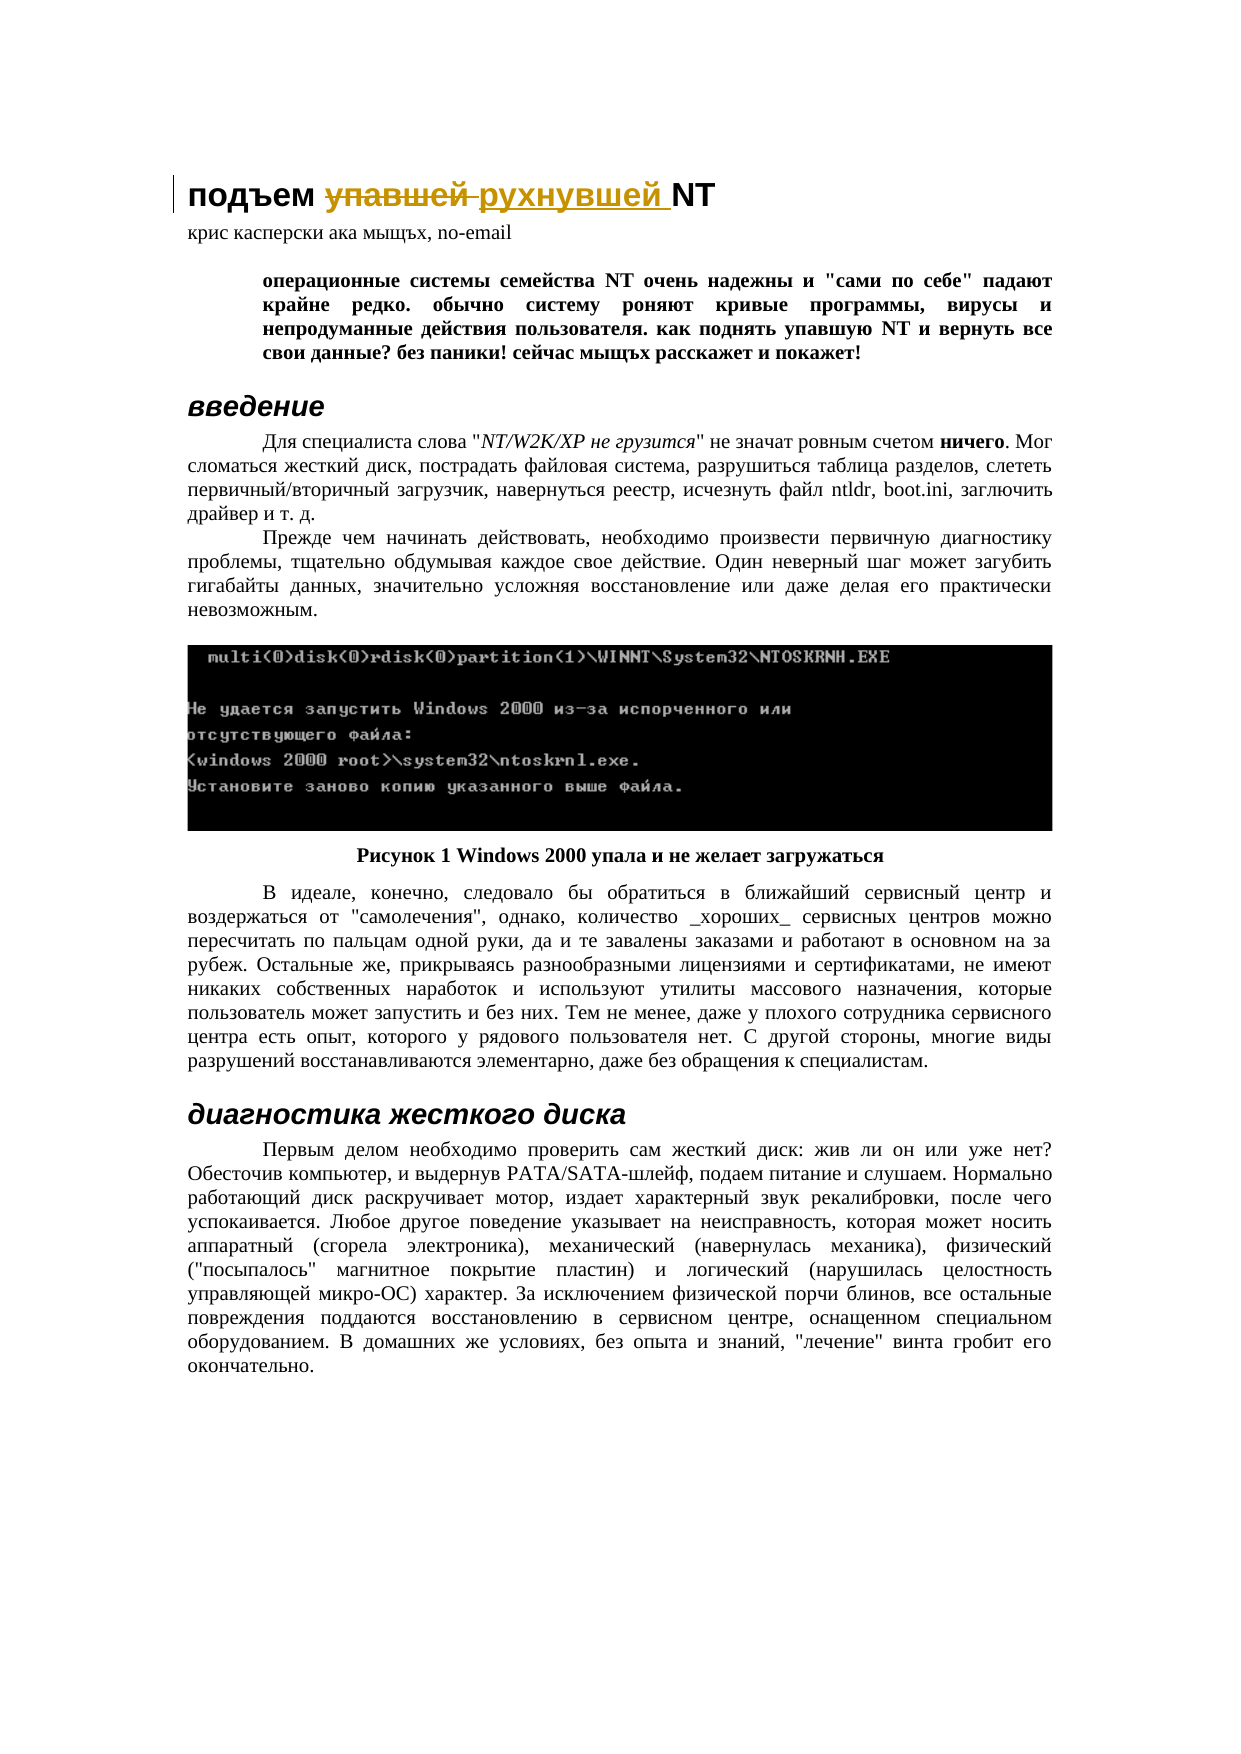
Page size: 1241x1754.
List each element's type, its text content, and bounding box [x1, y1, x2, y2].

text операционные системы семейства NT очень надежны и "сами по себе" падают крайне редко. обычно систему роняют кривые программы, вирусы и непродуманные действия пользователя. как поднять упавшую NT и вернуть все свои данные? без паники! сейчас мыщъх расскажет и покажет! [262, 268, 1053, 364]
text Для специалиста слова "NT/W2K/XP не грузится" не значат ровным счетом ничего. Мог сломаться жесткий диск, пострадать файловая система, разрушиться таблица разделов, слететь первичный/вторичный загрузчик, навернуться реестр, исчезнуть файл ntldr, boot.ini, заглючить драйвер и т. д. [187, 429, 1053, 525]
text Первым делом необходимо проверить сам жесткий диск: жив ли он или уже нет? Обесточив компьютер, и выдернув PATA/SATA-шлейф, подаем питание и слушаем. Нормально работающий диск раскручивает мотор, издает характерный звук рекалибровки, после чего успокаивается. Любое другое поведение указывает на неисправность, которая может носить аппаратный (сгорела электроника), механический (навернулась механика), физический ("посыпалось" магнитное покрытие пластин) и логический (нарушилась целостность управляющей микро-ОС) характер. За исключением физической порчи блинов, все остальные повреждения поддаются восстановлению в сервисном центре, оснащенном специальном оборудованием. В домашних же условиях, без опыта и знаний, "лечение" винта гробит его окончательно. [187, 1137, 1053, 1377]
text крис касперски ака мыщъх, no-email [187, 220, 1053, 244]
picture [187, 645, 1053, 831]
subtitle введение [187, 389, 1053, 423]
subtitle подъем рухнувшей NT [187, 175, 1053, 213]
subtitle диагностика жесткого диска [187, 1097, 1053, 1131]
text Прежде чем начинать действовать, необходимо произвести первичную диагностику проблемы, тщательно обдумывая каждое свое действие. Один неверный шаг может загубить гигабайты данных, значительно усложняя восстановление или даже делая его практически невозможным. [187, 525, 1053, 621]
text В идеале, конечно, следовало бы обратиться в ближайший сервисный центр и воздержаться от "самолечения", однако, количество _хороших_ сервисных центров можно пересчитать по пальцам одной руки, да и те завалены заказами и работают в основном на за рубеж. Остальные же, прикрываясь разнообразными лицензиями и сертификатами, не имеют никаких собственных наработок и используют утилиты массового назначения, которые пользователь может запустить и без них. Тем не менее, даже у плохого сотрудника сервисного центра есть опыт, которого у рядового пользователя нет. С другой стороны, многие виды разрушений восстанавливаются элементарно, даже без обращения к специалистам. [187, 879, 1053, 1072]
text Рисунок 1 Windows 2000 упала и не желает загружаться [187, 843, 1053, 867]
